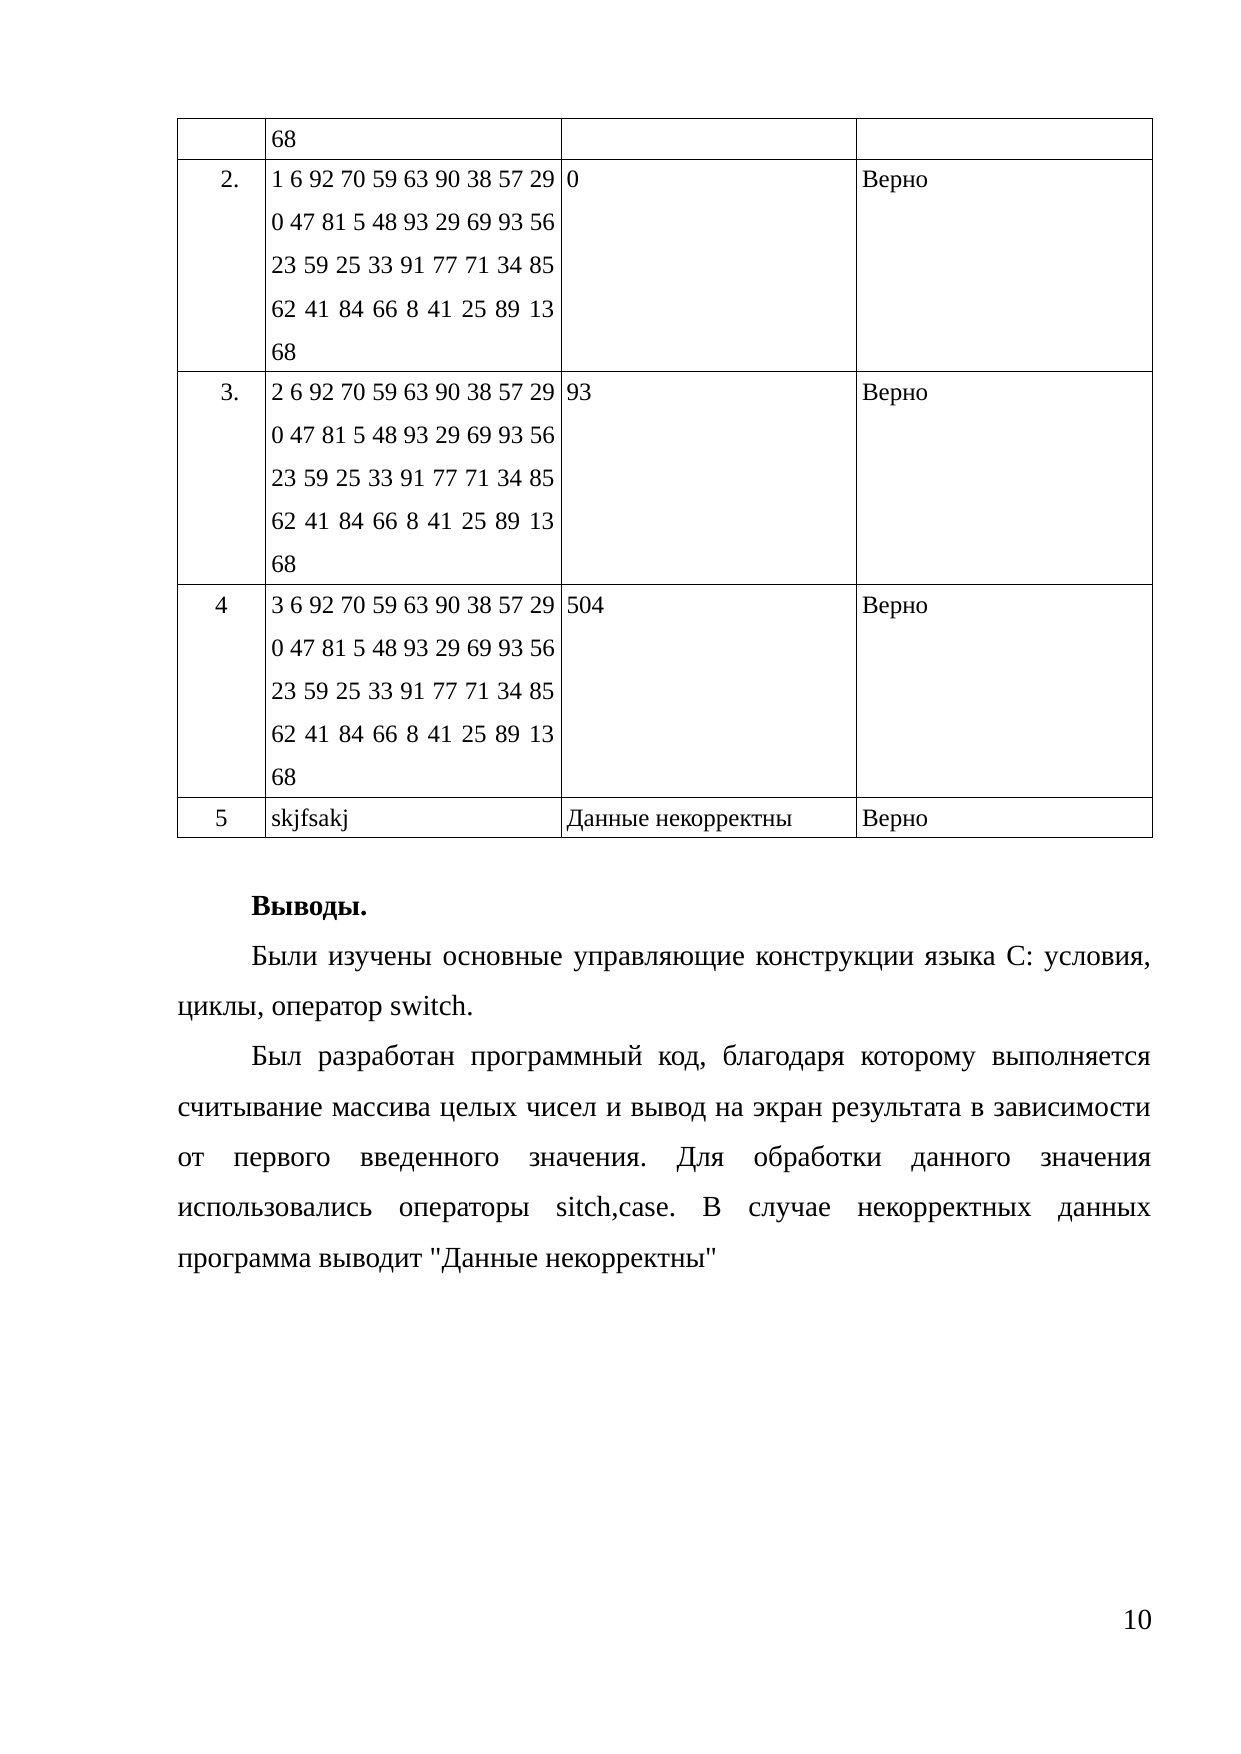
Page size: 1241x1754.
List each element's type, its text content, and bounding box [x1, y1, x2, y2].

table_cell 3 6 92 70 59 63 90 38 57 29 0 47 81 5 48 93 29 69 93 56 23 59 25 33 91 77 71 34 85 62 41 84 66 8 41 25 89 13 68 [266, 585, 561, 797]
table_cell Верно [857, 798, 1152, 837]
table_cell skjfsakj [266, 798, 561, 837]
table_cell [178, 372, 265, 584]
table_cell 1 6 92 70 59 63 90 38 57 29 0 47 81 5 48 93 29 69 93 56 23 59 25 33 91 77 71 34 85 62 41 84 66 8 41 25 89 13 68 [266, 160, 561, 371]
table_cell [178, 119, 265, 158]
table_cell [562, 119, 856, 158]
table_cell Данные некорректны [562, 798, 856, 837]
table_cell 0 [562, 160, 856, 371]
table_cell Верно [857, 585, 1152, 797]
table_cell 68 [266, 119, 561, 158]
table_cell [857, 119, 1152, 158]
table_cell 2 6 92 70 59 63 90 38 57 29 0 47 81 5 48 93 29 69 93 56 23 59 25 33 91 77 71 34 85 62 41 84 66 8 41 25 89 13 68 [266, 372, 561, 584]
text Были изучены основные управляющие конструкции языка C: условия, циклы, оператор switch. [177, 938, 1152, 1022]
table_cell Верно [857, 372, 1152, 584]
table_cell Верно [857, 160, 1152, 371]
subtitle Выводы. [177, 888, 1152, 921]
table_cell [178, 160, 265, 371]
table_cell 504 [562, 585, 856, 797]
table_cell 93 [562, 372, 856, 584]
table_cell 4 [178, 585, 265, 797]
table_cell 5 [178, 798, 265, 837]
text Был разработан программный код, благодаря которому выполняется считывание массива целых чисел и вывод на экран результата в зависимости от первого введенного значения. Для обработки данного значения использовались операторы sitch,case. В случае некорректных данных программа выводит "Данные некорректны" [177, 1038, 1152, 1273]
